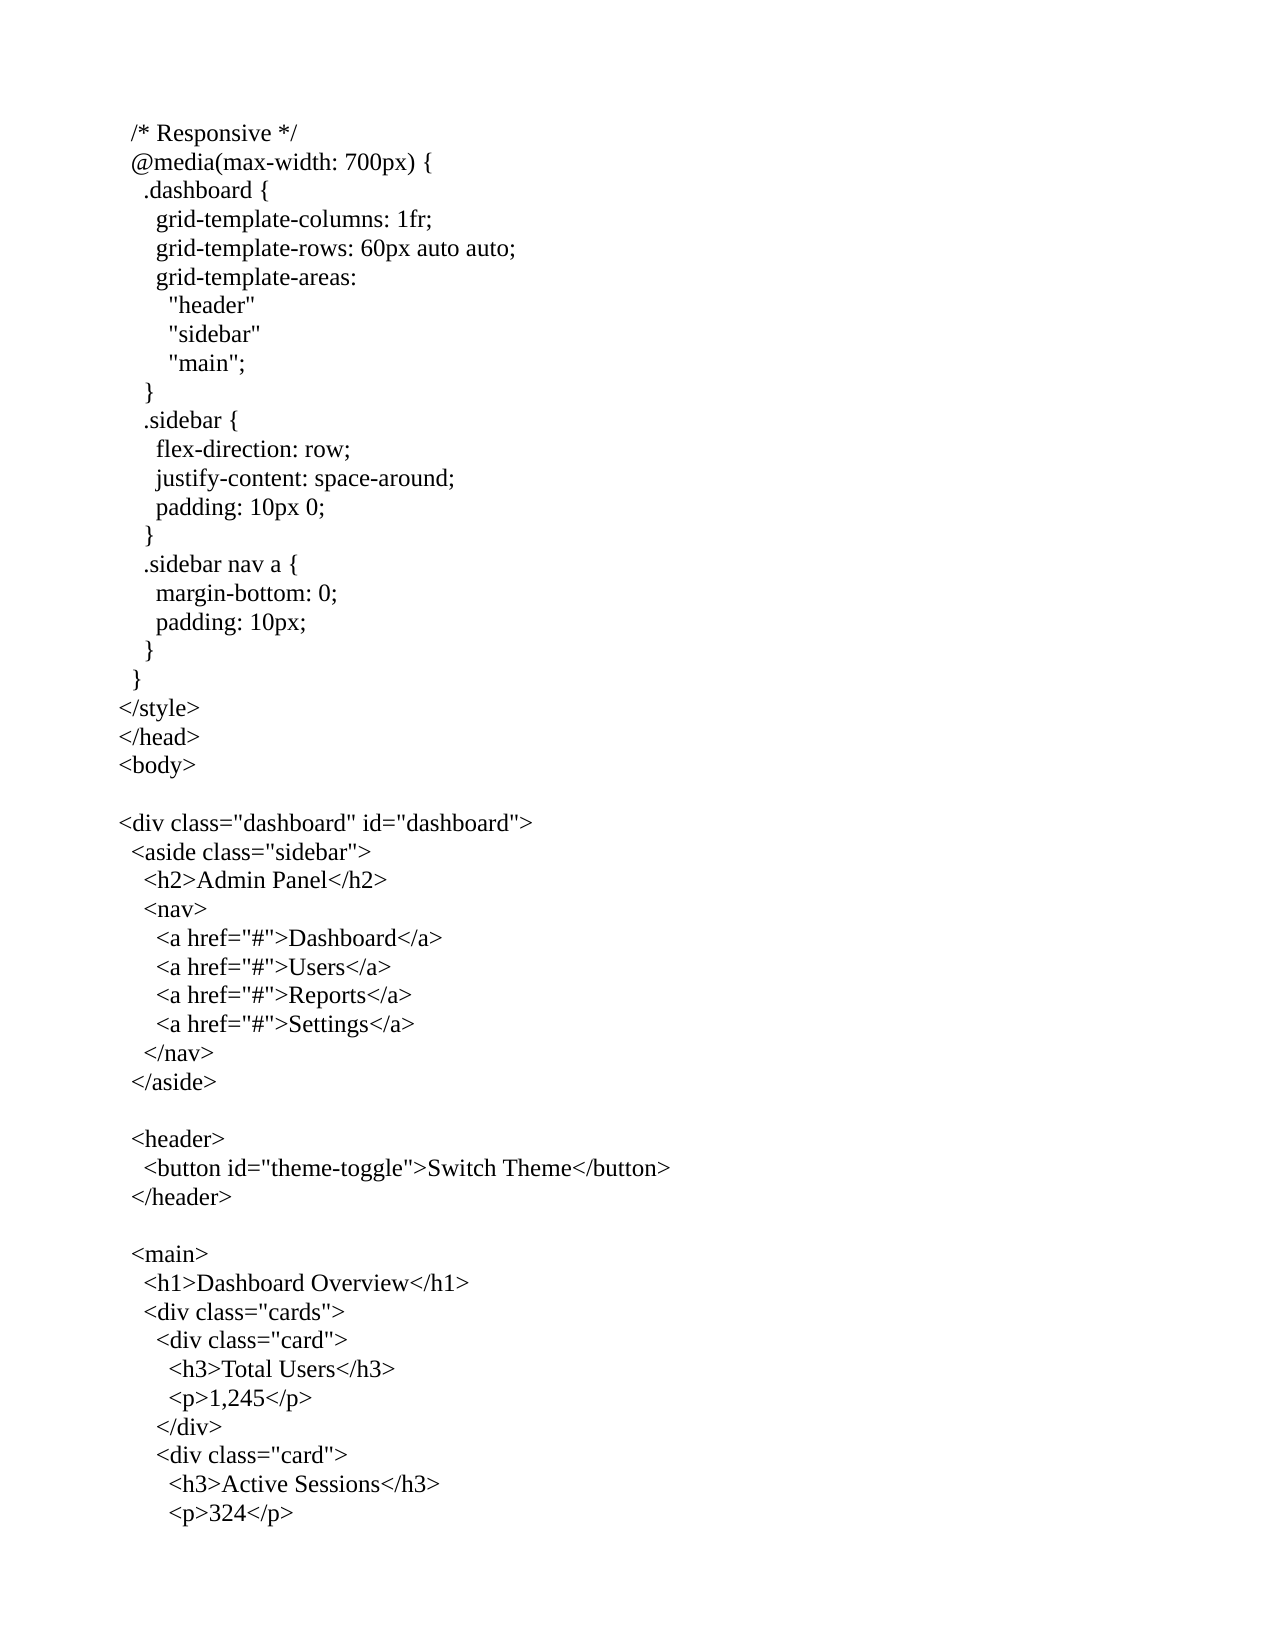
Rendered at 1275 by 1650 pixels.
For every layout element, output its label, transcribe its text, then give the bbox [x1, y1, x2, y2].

text </header> [118, 1182, 1157, 1211]
text </aside> [118, 1067, 1157, 1096]
text </nav> [118, 1038, 1157, 1067]
text /* Responsive */ [118, 118, 1157, 147]
text <h3>Total Users</h3> [118, 1354, 1157, 1383]
text <h1>Dashboard Overview</h1> [118, 1268, 1157, 1297]
text justify-content: space-around; [118, 463, 1157, 492]
text } [118, 636, 1157, 664]
text <div class="cards"> [118, 1297, 1157, 1326]
text <button id="theme-toggle">Switch Theme</button> [118, 1153, 1157, 1182]
text <main> [118, 1239, 1157, 1268]
text </head> [118, 722, 1157, 751]
text <div class="card"> [118, 1326, 1157, 1354]
text "sidebar" [118, 319, 1157, 348]
text } [118, 521, 1157, 549]
text <p>324</p> [118, 1498, 1157, 1527]
text <aside class="sidebar"> [118, 837, 1157, 866]
text padding: 10px 0; [118, 492, 1157, 521]
text <h3>Active Sessions</h3> [118, 1469, 1157, 1498]
text "main"; [118, 348, 1157, 377]
text <div class="dashboard" id="dashboard"> [118, 808, 1157, 837]
text .sidebar nav a { [118, 549, 1157, 578]
text <a href="#">Reports</a> [118, 981, 1157, 1009]
text <a href="#">Dashboard</a> [118, 923, 1157, 952]
text grid-template-areas: [118, 262, 1157, 291]
text <h2>Admin Panel</h2> [118, 866, 1157, 894]
text </div> [118, 1412, 1157, 1441]
text grid-template-columns: 1fr; [118, 204, 1157, 233]
text } [118, 664, 1157, 693]
text <nav> [118, 894, 1157, 923]
text flex-direction: row; [118, 434, 1157, 463]
text <body> [118, 751, 1157, 779]
text "header" [118, 291, 1157, 319]
text <div class="card"> [118, 1441, 1157, 1469]
text .dashboard { [118, 176, 1157, 204]
text margin-bottom: 0; [118, 578, 1157, 607]
text <a href="#">Users</a> [118, 952, 1157, 981]
text <header> [118, 1124, 1157, 1153]
text </style> [118, 693, 1157, 722]
text <a href="#">Settings</a> [118, 1009, 1157, 1038]
text grid-template-rows: 60px auto auto; [118, 233, 1157, 262]
text } [118, 377, 1157, 406]
text padding: 10px; [118, 607, 1157, 636]
text .sidebar { [118, 406, 1157, 434]
text <p>1,245</p> [118, 1383, 1157, 1412]
text @media(max-width: 700px) { [118, 147, 1157, 176]
